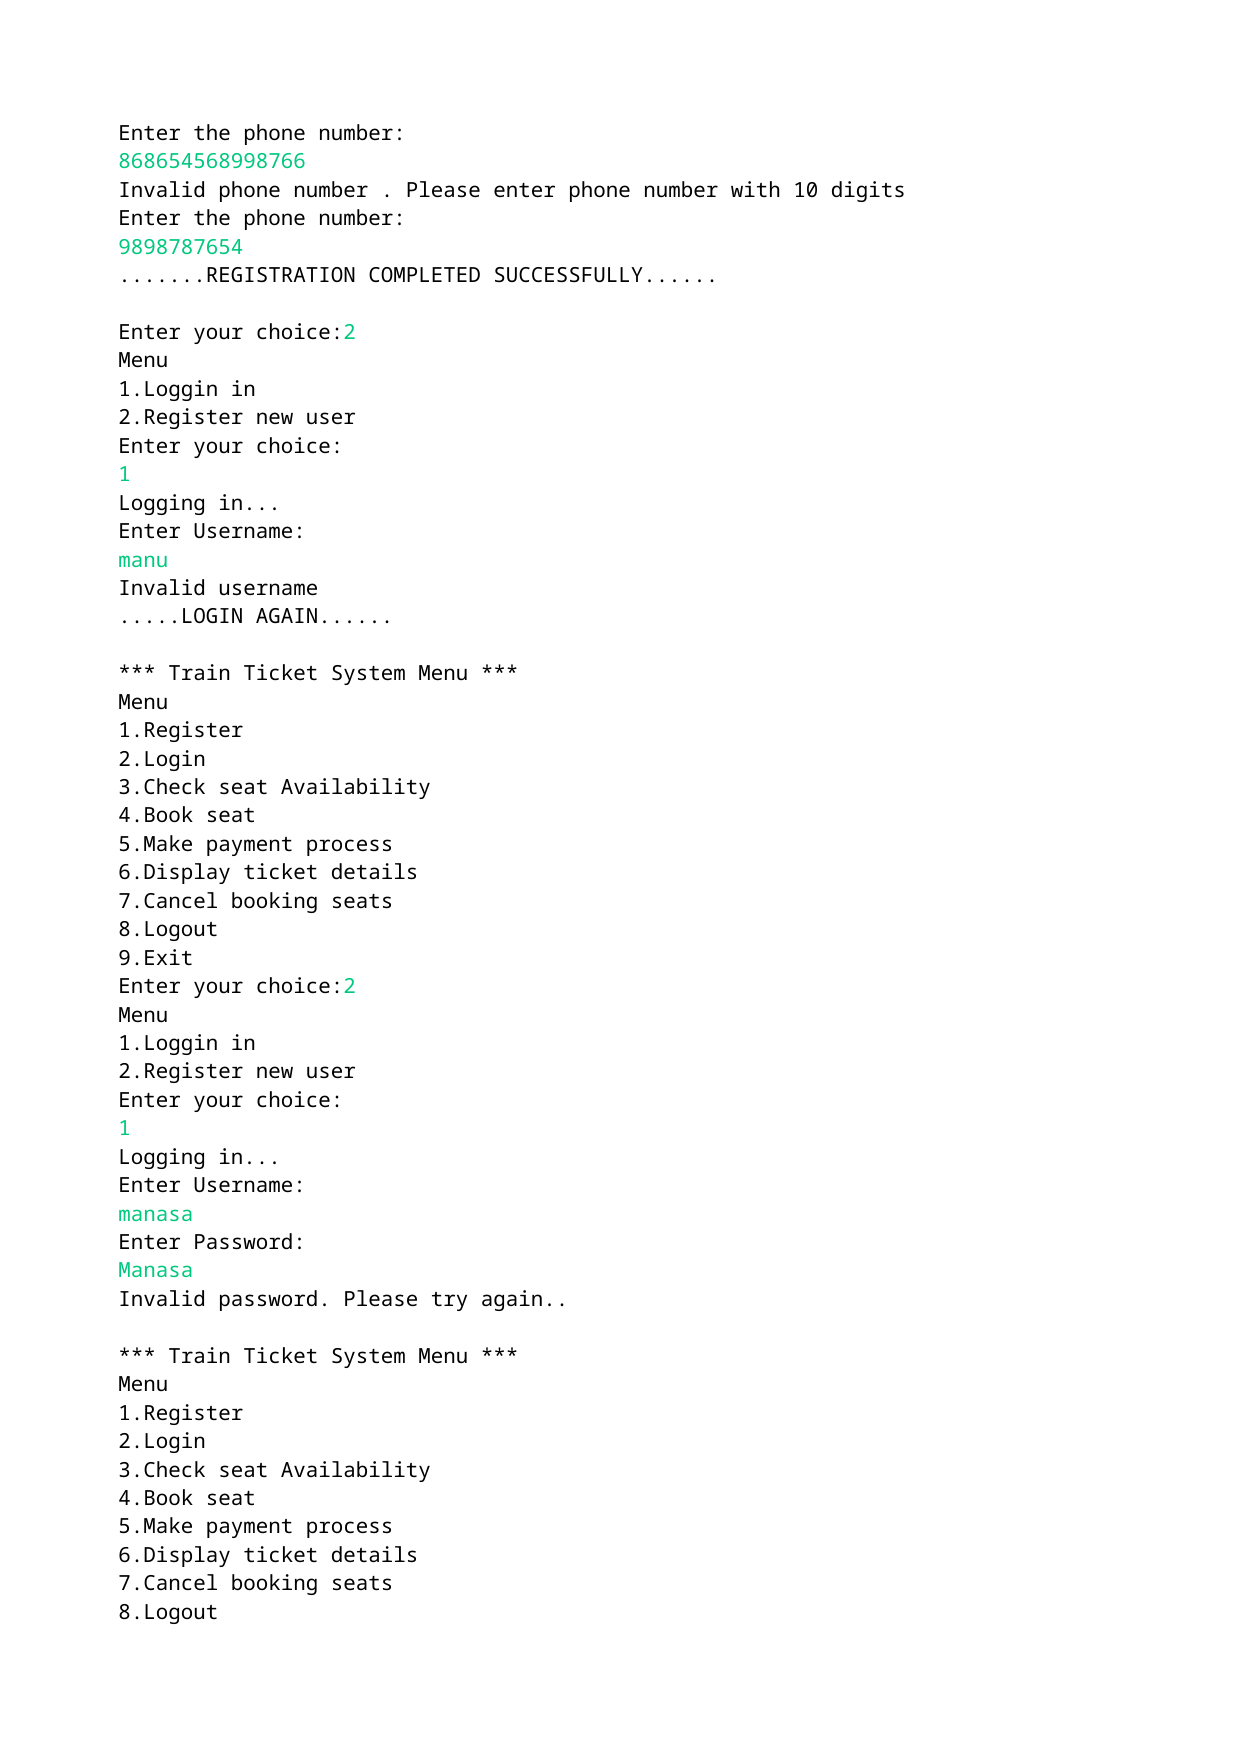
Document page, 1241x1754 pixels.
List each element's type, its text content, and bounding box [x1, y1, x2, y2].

text 868654568998766 [118, 147, 1122, 175]
text Menu [118, 1000, 1122, 1028]
text Enter Username: [118, 516, 1122, 545]
text 1.Register [118, 715, 1122, 744]
text 8.Logout [118, 914, 1122, 943]
text Menu [118, 687, 1122, 715]
text .....LOGIN AGAIN...... [118, 602, 1122, 630]
text 6.Display ticket details [118, 857, 1122, 886]
text 2.Login [118, 1426, 1122, 1455]
text 5.Make payment process [118, 829, 1122, 857]
text Menu [118, 346, 1122, 374]
text Invalid username [118, 573, 1122, 602]
text Enter your choice:2 [118, 971, 1122, 1000]
text manu [118, 545, 1122, 573]
text 1.Loggin in [118, 1028, 1122, 1057]
text 3.Check seat Availability [118, 772, 1122, 801]
text manasa [118, 1199, 1122, 1227]
text 4.Book seat [118, 1483, 1122, 1512]
text *** Train Ticket System Menu *** [118, 658, 1122, 687]
text 7.Cancel booking seats [118, 1568, 1122, 1597]
text *** Train Ticket System Menu *** [118, 1341, 1122, 1369]
text Enter Username: [118, 1170, 1122, 1199]
text 1.Loggin in [118, 374, 1122, 402]
text 5.Make payment process [118, 1512, 1122, 1540]
text 9898787654 [118, 232, 1122, 260]
text Menu [118, 1369, 1122, 1398]
text Logging in... [118, 1142, 1122, 1170]
text Invalid password. Please try again.. [118, 1284, 1122, 1312]
text 1 [118, 1113, 1122, 1142]
text 8.Logout [118, 1597, 1122, 1625]
text Enter the phone number: [118, 118, 1122, 147]
text 1 [118, 459, 1122, 488]
text 7.Cancel booking seats [118, 886, 1122, 914]
text Enter your choice: [118, 431, 1122, 459]
text Enter Password: [118, 1227, 1122, 1256]
text Logging in... [118, 488, 1122, 516]
text Enter your choice:2 [118, 317, 1122, 346]
text 9.Exit [118, 943, 1122, 971]
text Invalid phone number . Please enter phone number with 10 digits [118, 175, 1122, 203]
text 2.Register new user [118, 1057, 1122, 1085]
text 1.Register [118, 1398, 1122, 1426]
text Enter the phone number: [118, 203, 1122, 232]
text 3.Check seat Availability [118, 1455, 1122, 1483]
text 2.Login [118, 744, 1122, 772]
text Manasa [118, 1256, 1122, 1284]
text 4.Book seat [118, 801, 1122, 829]
text 2.Register new user [118, 402, 1122, 431]
text 6.Display ticket details [118, 1540, 1122, 1568]
text .......REGISTRATION COMPLETED SUCCESSFULLY...... [118, 260, 1122, 289]
text Enter your choice: [118, 1085, 1122, 1113]
